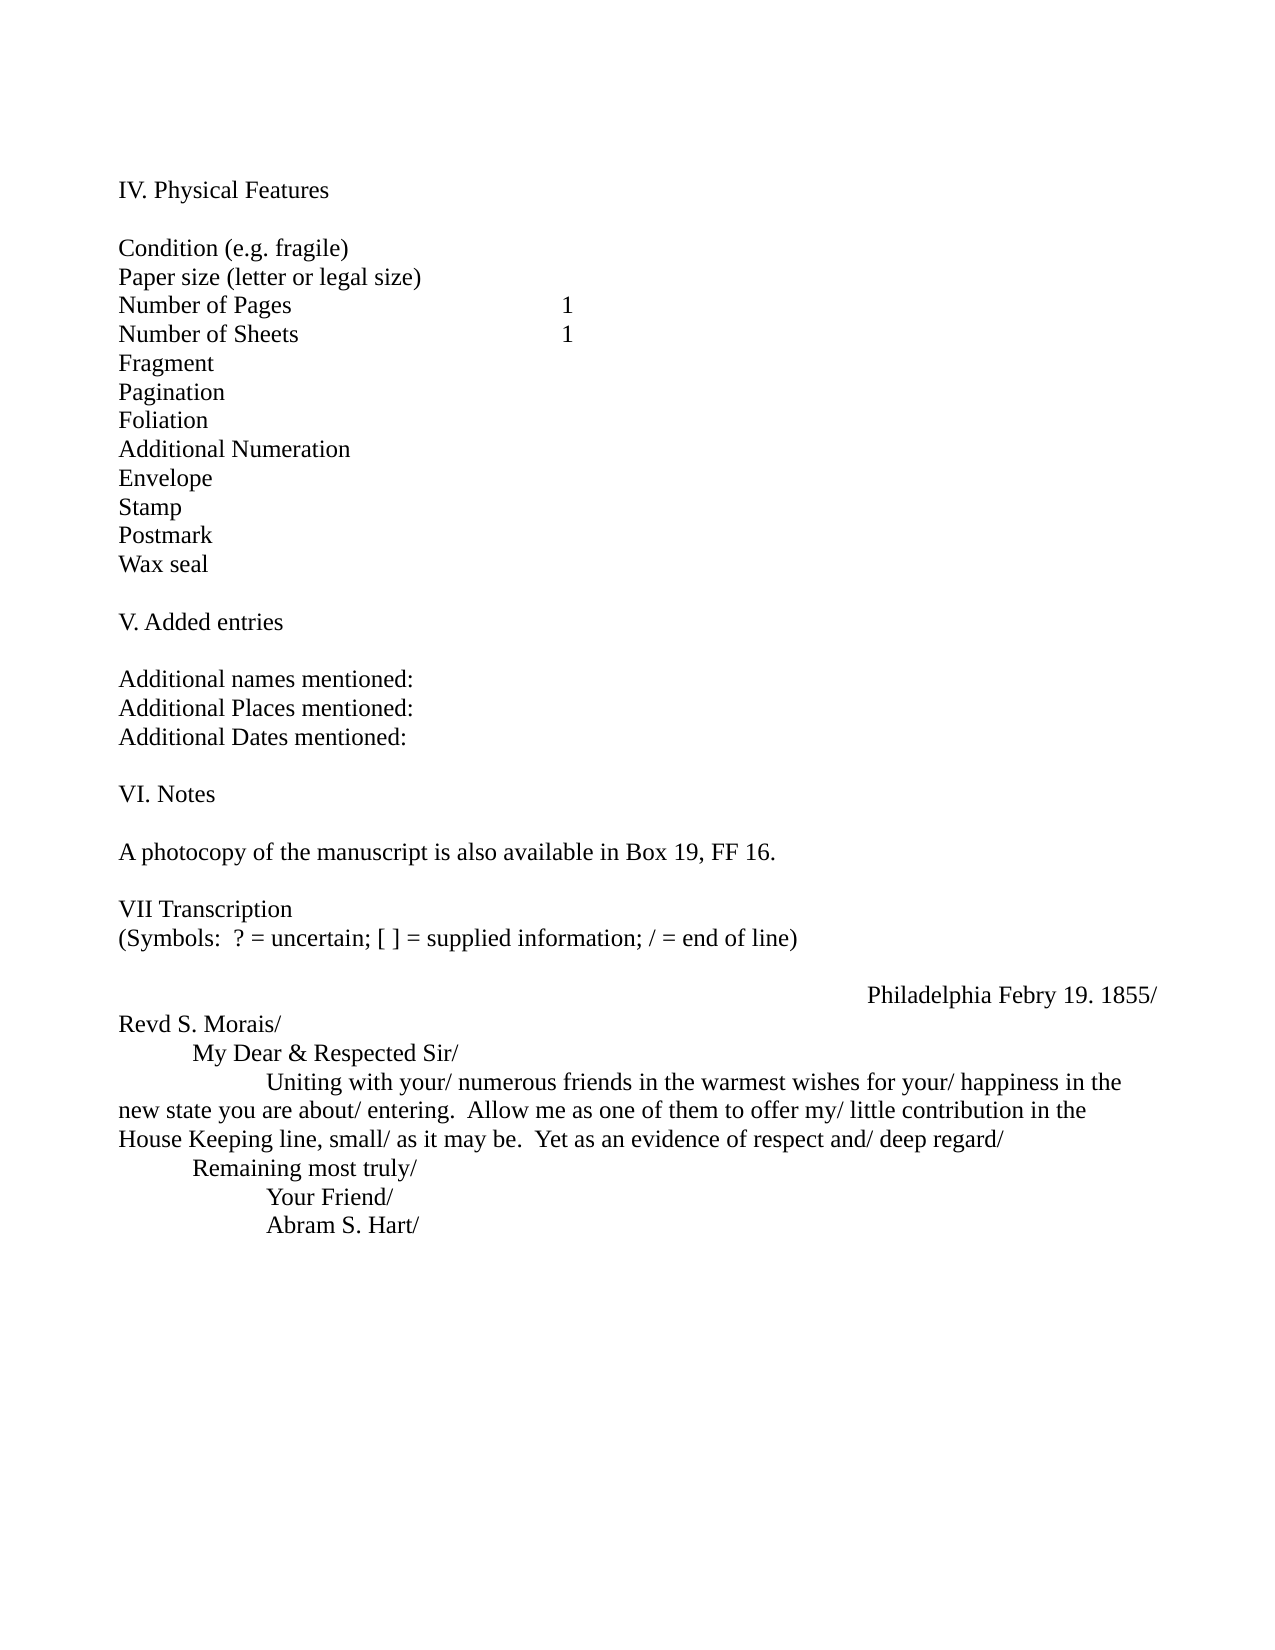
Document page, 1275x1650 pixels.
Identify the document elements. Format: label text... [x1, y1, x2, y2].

text VI. Notes [118, 779, 1157, 808]
text Number of Sheets 1 [118, 319, 1157, 348]
text Revd S. Morais/ [118, 1009, 1157, 1038]
text Abram S. Hart/ [118, 1211, 1157, 1239]
text Wax seal [118, 549, 1157, 578]
text IV. Physical Features [118, 176, 1157, 204]
text Philadelphia Febry 19. 1855/ [118, 981, 1157, 1009]
text VII Transcription [118, 894, 1157, 923]
text Additional Places mentioned: [118, 693, 1157, 722]
text Pagination [118, 377, 1157, 406]
text Your Friend/ [118, 1182, 1157, 1211]
text Foliation [118, 406, 1157, 434]
text Remaining most truly/ [118, 1153, 1157, 1182]
text Envelope [118, 463, 1157, 492]
text V. Added entries [118, 607, 1157, 636]
text (Symbols: ? = uncertain; [ ] = supplied information; / = end of line) [118, 923, 1157, 952]
text Postmark [118, 521, 1157, 549]
text Number of Pages 1 [118, 291, 1157, 319]
text A photocopy of the manuscript is also available in Box 19, FF 16. [118, 837, 1157, 866]
text Stamp [118, 492, 1157, 521]
text Uniting with your/ numerous friends in the warmest wishes for your/ happiness in the new state you are about/ entering. Allow me as one of them to offer my/ little contribution in the House Keeping line, small/ as it may be. Yet as an evidence of respect and/ deep regard/ [118, 1067, 1157, 1153]
text Paper size (letter or legal size) [118, 262, 1157, 291]
text Additional Dates mentioned: [118, 722, 1157, 751]
text Additional Numeration [118, 434, 1157, 463]
text My Dear & Respected Sir/ [118, 1038, 1157, 1067]
text Additional names mentioned: [118, 664, 1157, 693]
text Condition (e.g. fragile) [118, 233, 1157, 262]
text Fragment [118, 348, 1157, 377]
